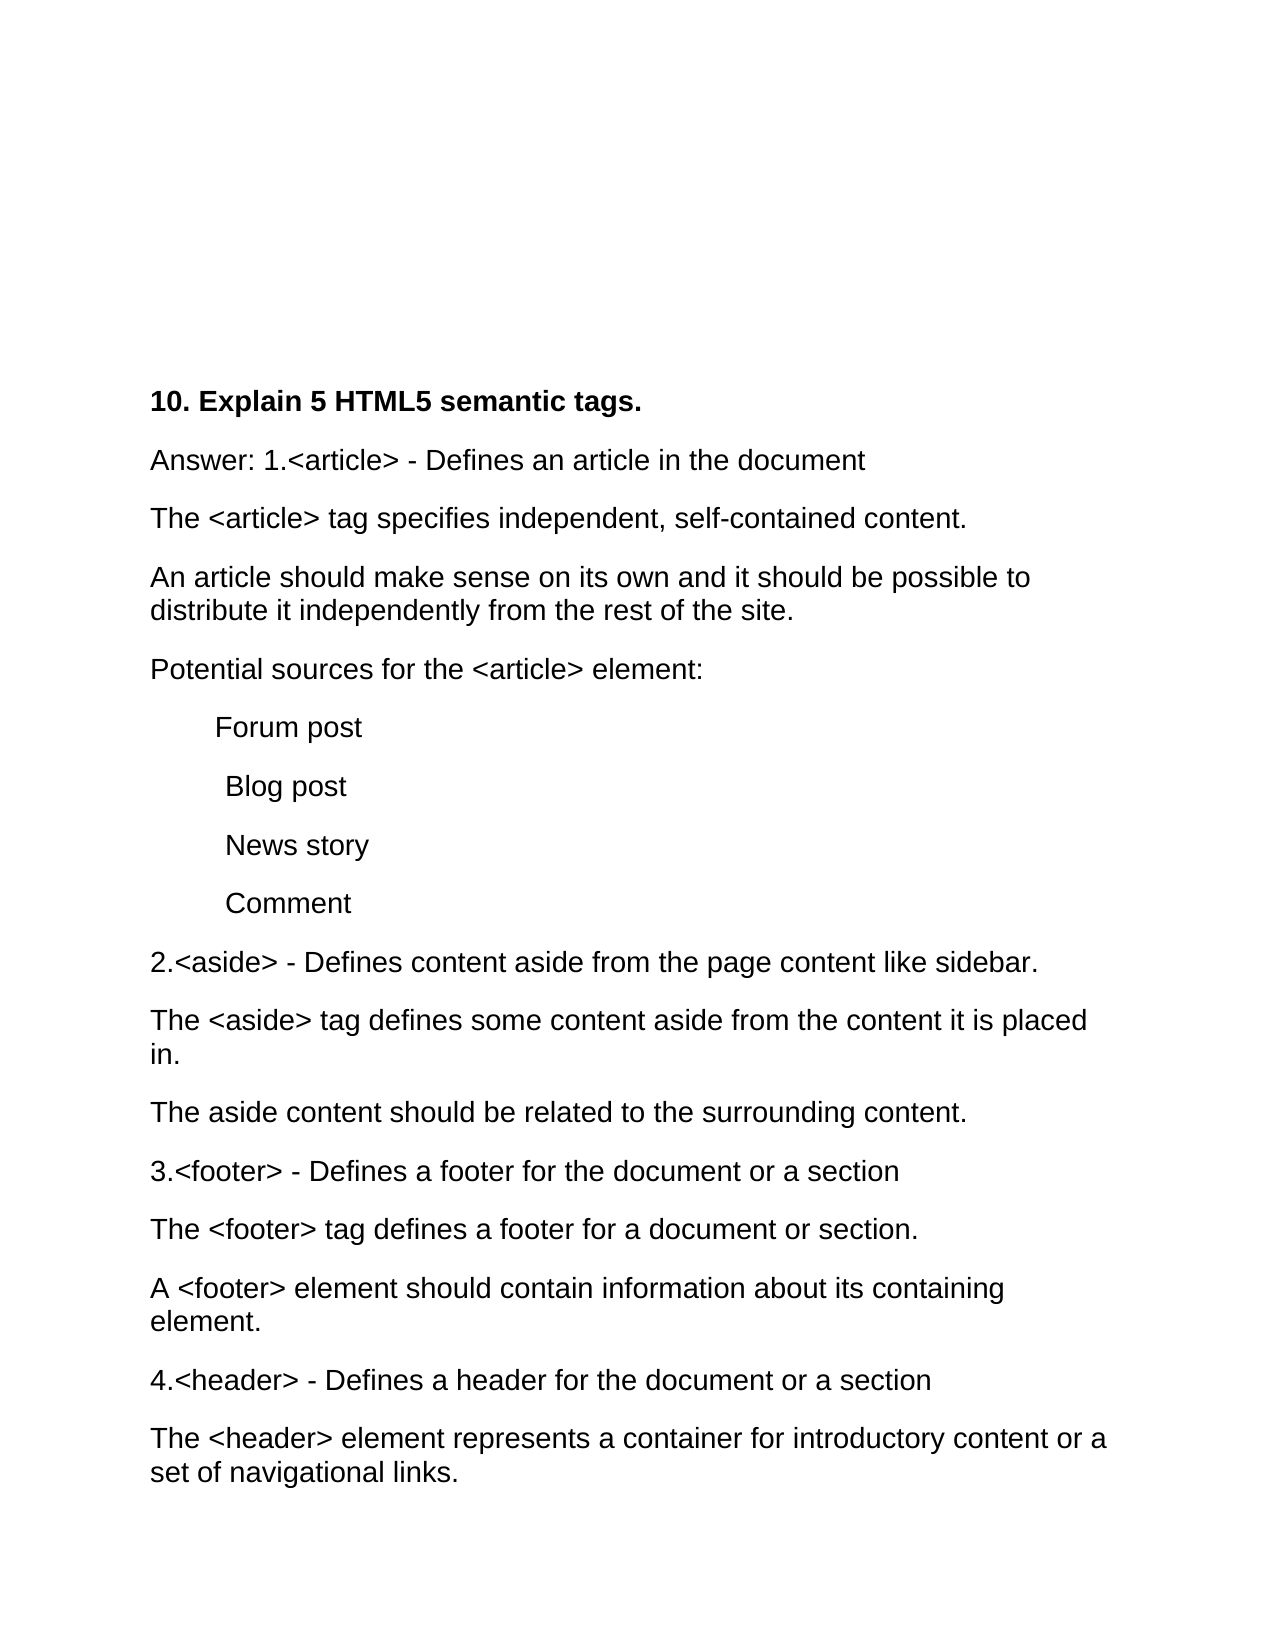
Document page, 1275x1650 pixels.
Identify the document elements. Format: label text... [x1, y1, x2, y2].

text 3.<footer> - Defines a footer for the document or a section [150, 1154, 1125, 1187]
text Comment [150, 886, 1125, 919]
text An article should make sense on its own and it should be possible to distribute it independently from the rest of the site. [150, 560, 1125, 627]
text Potential sources for the <article> element: [150, 652, 1125, 685]
text The <footer> tag defines a footer for a document or section. [150, 1212, 1125, 1246]
text The <article> tag specifies independent, self-contained content. [150, 501, 1125, 535]
text A <footer> element should contain information about its containing element. [150, 1271, 1125, 1338]
text The aside content should be related to the surrounding content. [150, 1095, 1125, 1129]
text Blog post [150, 769, 1125, 802]
text The <header> element represents a container for introductory content or a set of navigational links. [150, 1421, 1125, 1488]
text 4.<header> - Defines a header for the document or a section [150, 1363, 1125, 1396]
text Answer: 1.<article> - Defines an article in the document [150, 443, 1125, 476]
text 2.<aside> - Defines content aside from the page content like sidebar. [150, 944, 1125, 978]
text 10. Explain 5 HTML5 semantic tags. [150, 384, 1125, 418]
text Forum post [150, 710, 1125, 744]
text The <aside> tag defines some content aside from the content it is placed in. [150, 1003, 1125, 1070]
text News story [150, 827, 1125, 861]
